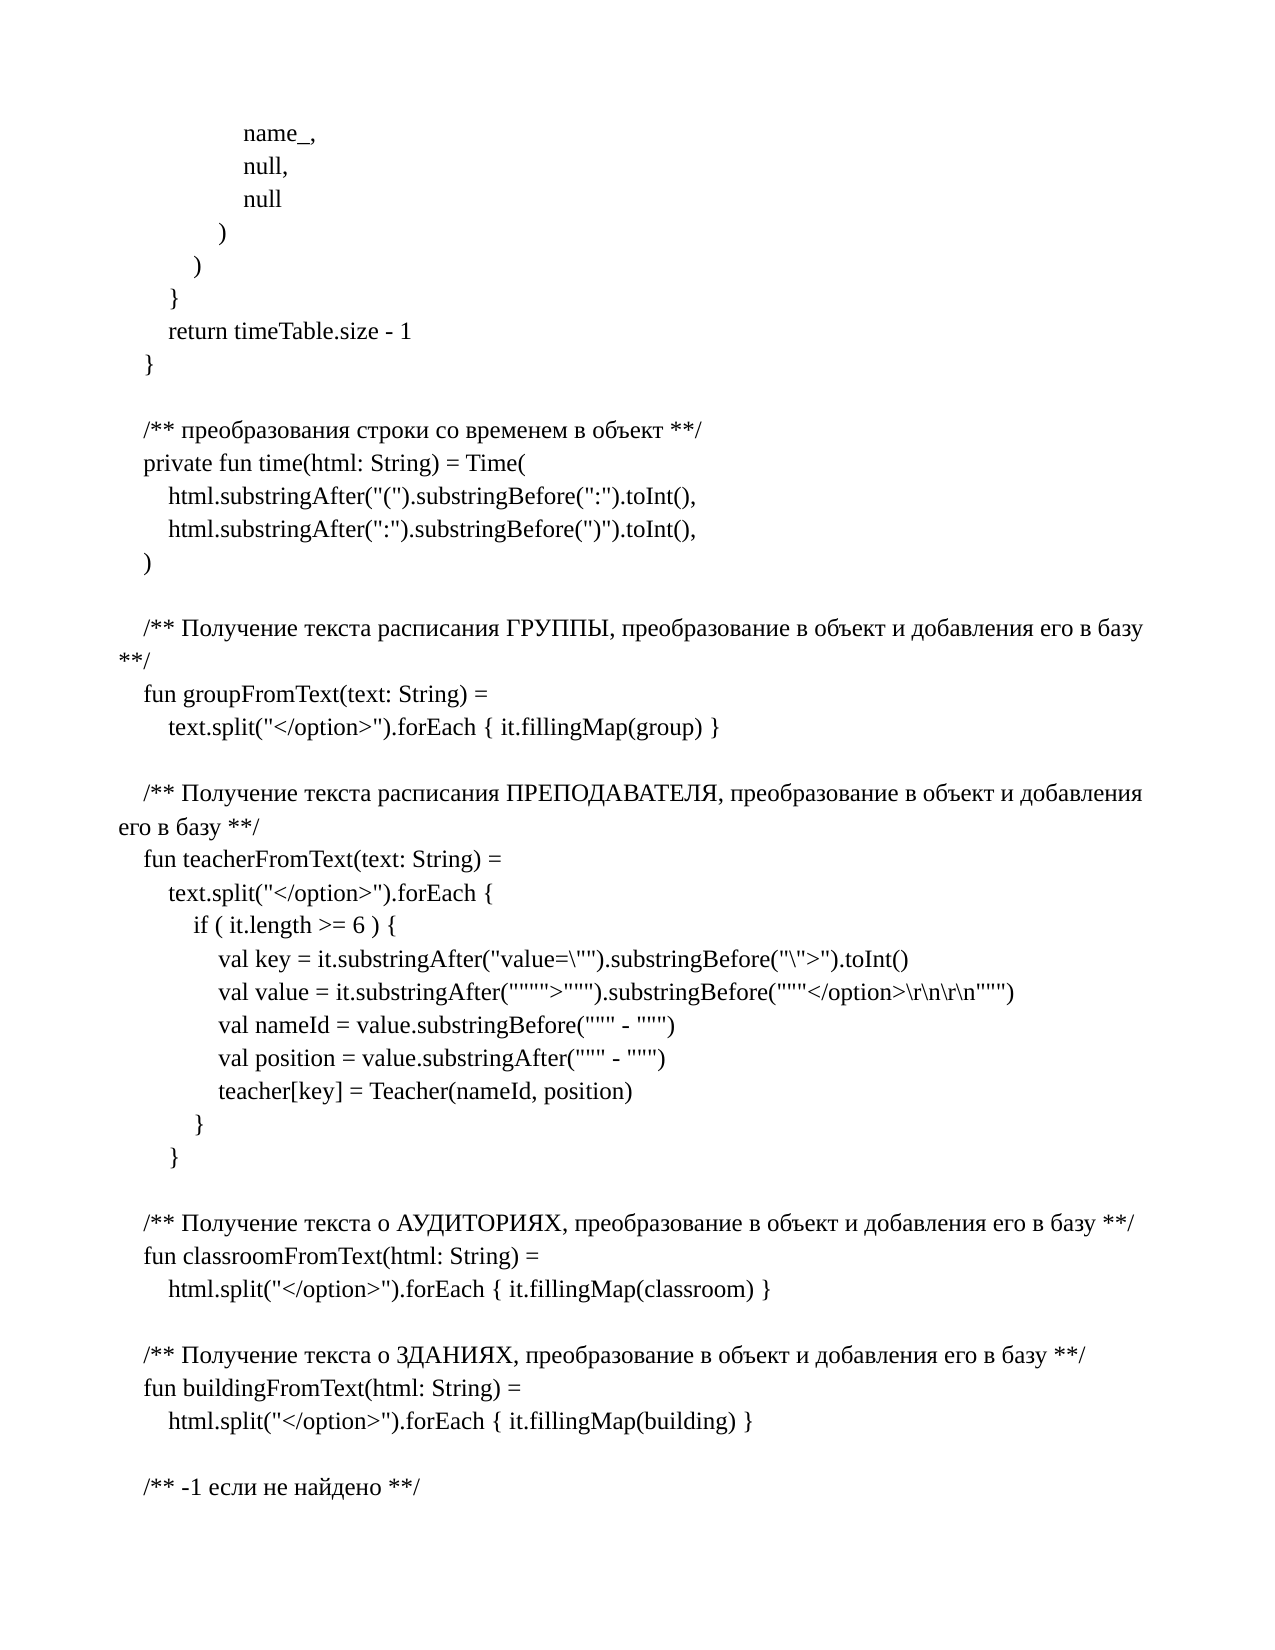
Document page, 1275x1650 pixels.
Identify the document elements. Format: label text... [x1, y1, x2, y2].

text name_, null, null ) ) } return timeTable.size - 1 } /** преобразования строки со временем в объект **/ private fun time(html: String) = Time( html.substringAfter("(").substringBefore(":").toInt(), html.substringAfter(":").substringBefore(")").toInt(), ) /** Получение текста расписания ГРУППЫ, преобразование в объект и добавления его в базу **/ fun groupFromText(text: String) = text.split("</option>").forEach { it.fillingMap(group) } /** Получение текста расписания ПРЕПОДАВАТЕЛЯ, преобразование в объект и добавления его в базу **/ fun teacherFromText(text: String) = text.split("</option>").forEach { if ( it.length >= 6 ) { val key = it.substringAfter("value=\"").substringBefore("\">").toInt() val value = it.substringAfter("""">""").substringBefore("""</option>\r\n\r\n""") val nameId = value.substringBefore(""" - """) val position = value.substringAfter(""" - """) teacher[key] = Teacher(nameId, position) } } /** Получение текста о АУДИТОРИЯХ, преобразование в объект и добавления его в базу **/ fun classroomFromText(html: String) = html.split("</option>").forEach { it.fillingMap(classroom) } /** Получение текста о ЗДАНИЯХ, преобразование в объект и добавления его в базу **/ fun buildingFromText(html: String) = html.split("</option>").forEach { it.fillingMap(building) } /** -1 если не найдено **/ [118, 118, 1157, 1501]
